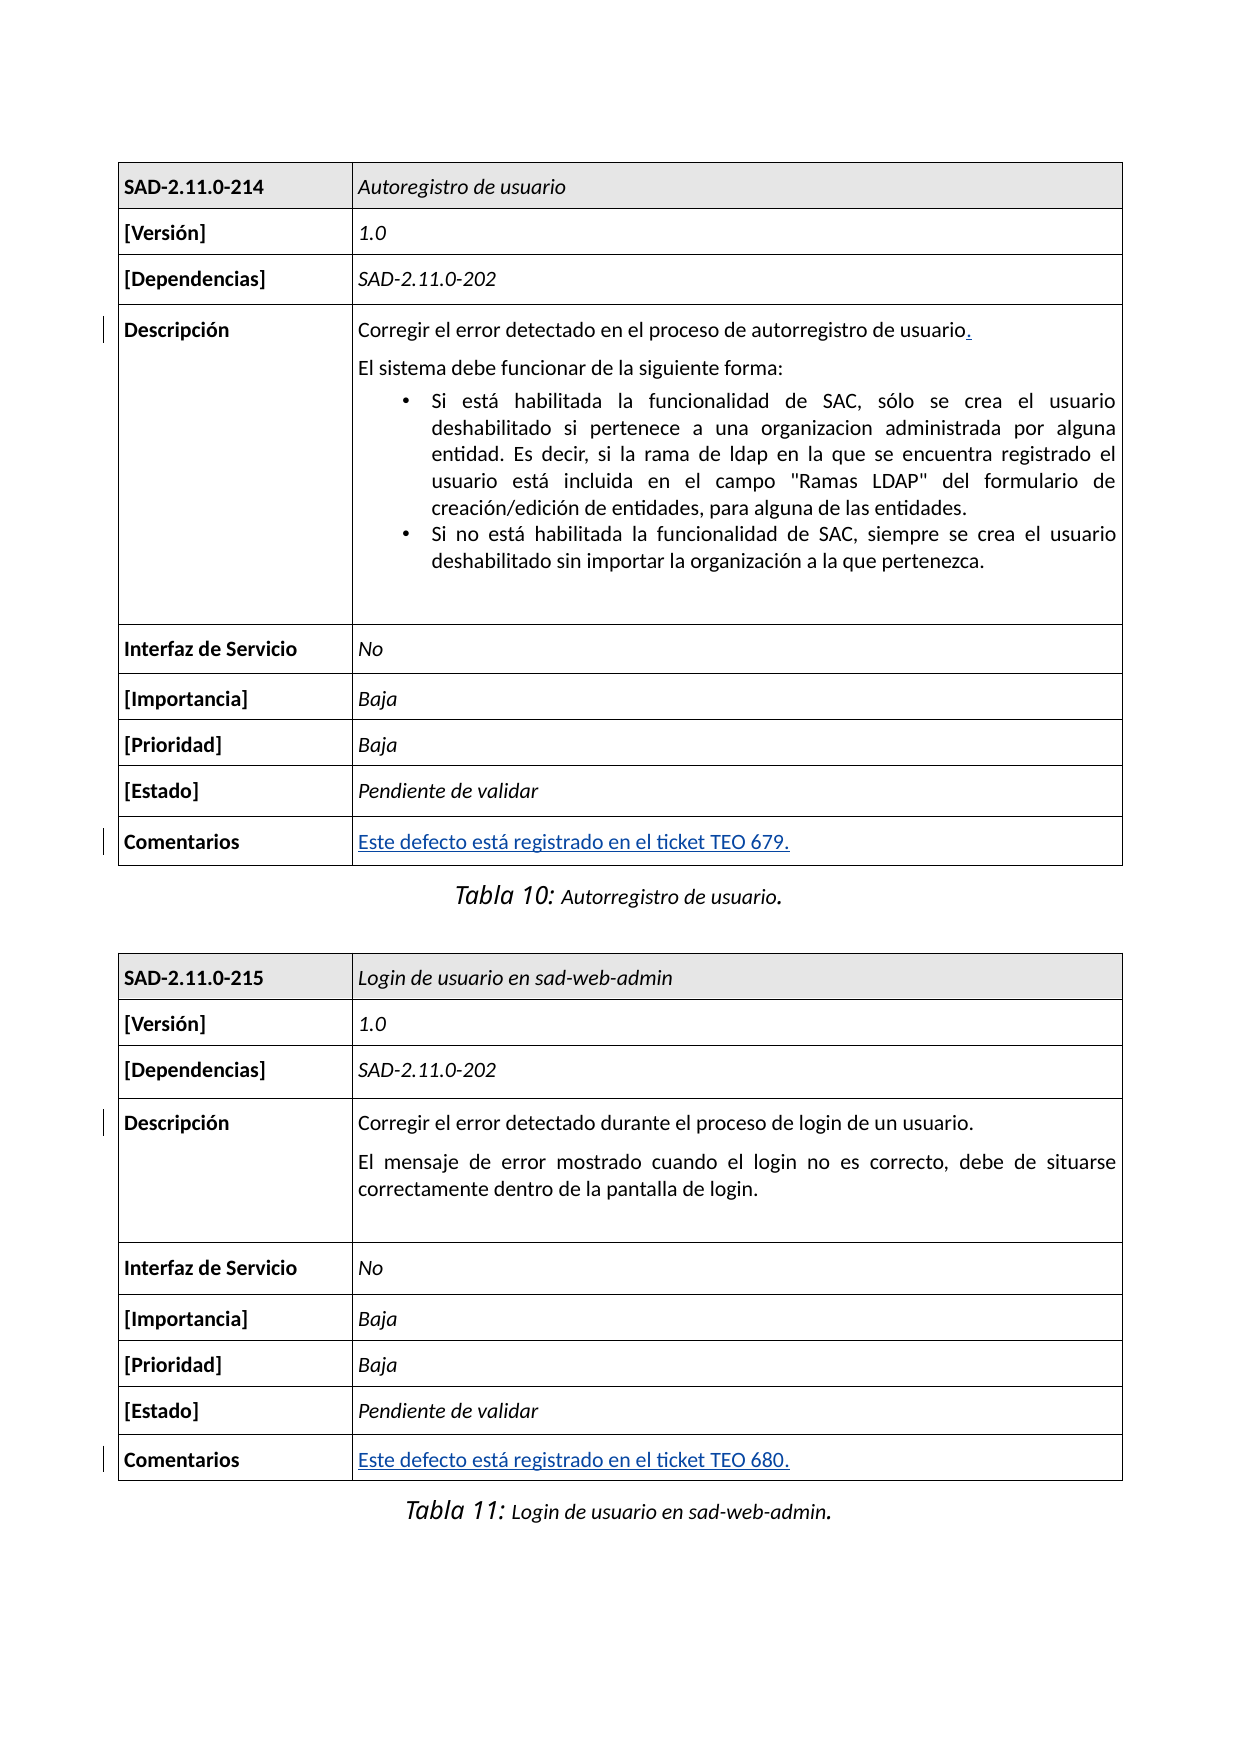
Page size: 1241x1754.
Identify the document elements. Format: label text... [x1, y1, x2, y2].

table_cell Pendiente de validar [353, 766, 1122, 816]
table_cell [Versión] [119, 1000, 352, 1044]
table_cell 1.0 [353, 1000, 1122, 1044]
text Tabla 10: Autorregistro de usuario. [118, 877, 1122, 912]
table_cell Baja [353, 1295, 1122, 1339]
table_cell Comentarios [119, 1435, 352, 1480]
table_cell Descripción [119, 305, 352, 623]
table_cell Descripción [119, 1099, 352, 1242]
table_cell Este defecto está registrado en el ticket TEO 680. [353, 1435, 1122, 1480]
table_cell Este defecto está registrado en el ticket TEO 679. [353, 817, 1122, 865]
table_cell Interfaz de Servicio [119, 625, 352, 673]
table_cell 1.0 [353, 209, 1122, 254]
table_cell [Prioridad] [119, 720, 352, 765]
table_cell Corregir el error detectado durante el proceso de login de un usuario. El mensaje de error mostrado cuando el login no es correcto, debe de situarse correctamente dentro de la pantalla de login. [353, 1099, 1122, 1242]
table_cell SAD-2.11.0-202 [353, 255, 1122, 304]
table_header SAD-2.11.0-214 [119, 163, 352, 208]
table_cell [Importancia] [119, 1295, 352, 1339]
text Tabla 11: Login de usuario en sad-web-admin. [118, 1493, 1122, 1527]
table_cell [Importancia] [119, 674, 352, 719]
table_cell Baja [353, 674, 1122, 719]
table_cell No [353, 1243, 1122, 1293]
table_cell [Estado] [119, 1387, 352, 1434]
table_header Autoregistro de usuario [353, 163, 1122, 208]
table_cell Baja [353, 720, 1122, 765]
table_cell Comentarios [119, 817, 352, 865]
table_header Login de usuario en sad-web-admin [353, 954, 1122, 998]
table_cell Corregir el error detectado en el proceso de autorregistro de usuario. El sistema debe funcionar de la siguiente forma: Si está habilitada la funcionalidad de SAC, sólo se crea el usuario deshabilitado si pertenece a una organizacion administrada por alguna entidad. Es decir, si la rama de ldap en la que se encuentra registrado el usuario está incluida en el campo "Ramas LDAP" del formulario de creación/edición de entidades, para alguna de las entidades. Si no está habilitada la funcionalidad de SAC, siempre se crea el usuario deshabilitado sin importar la organización a la que pertenezca. [353, 305, 1122, 623]
table_cell [Estado] [119, 766, 352, 816]
table_cell [Versión] [119, 209, 352, 254]
table_header SAD-2.11.0-215 [119, 954, 352, 998]
table_cell Pendiente de validar [353, 1387, 1122, 1434]
table_cell Baja [353, 1341, 1122, 1386]
table_cell SAD-2.11.0-202 [353, 1046, 1122, 1098]
table_cell [Prioridad] [119, 1341, 352, 1386]
table_cell [Dependencias] [119, 255, 352, 304]
table_cell No [353, 625, 1122, 673]
table_cell Interfaz de Servicio [119, 1243, 352, 1293]
table_cell [Dependencias] [119, 1046, 352, 1098]
